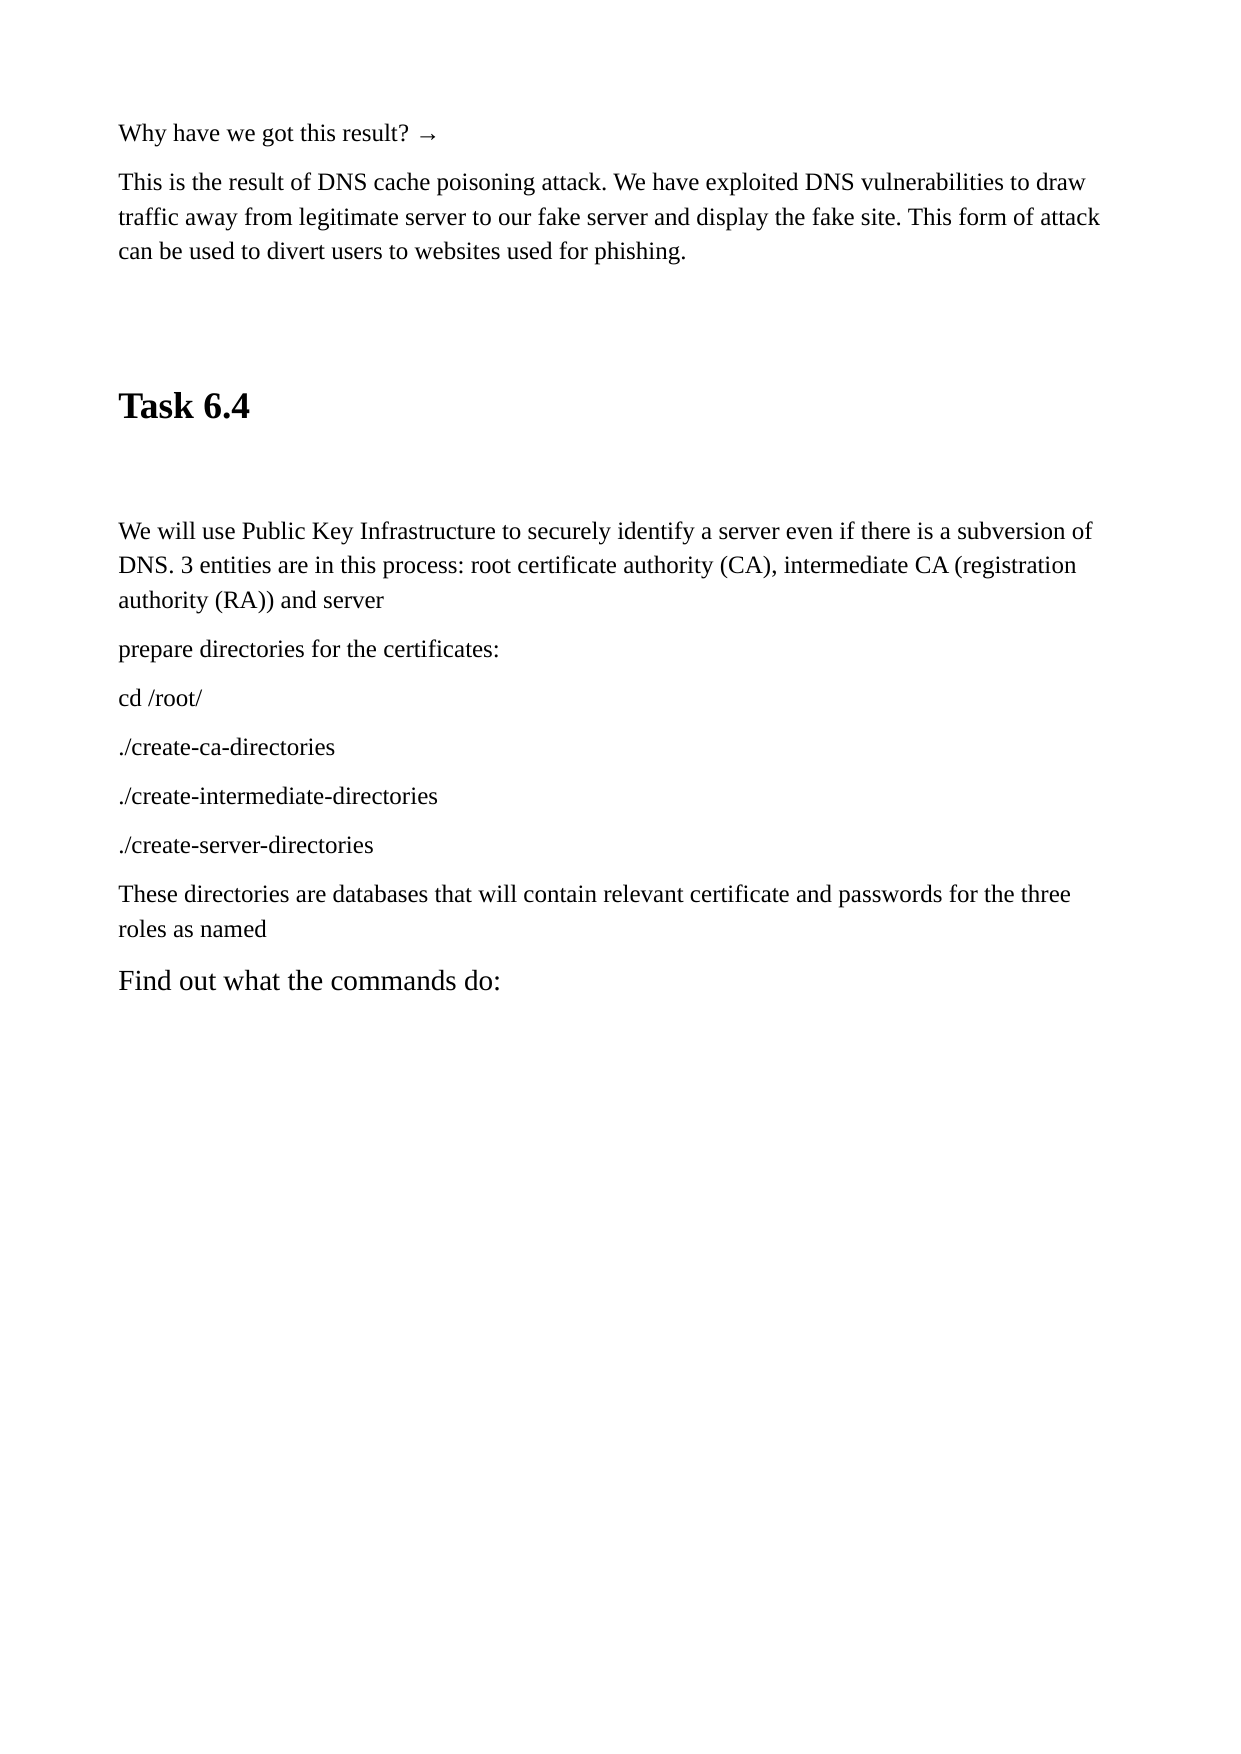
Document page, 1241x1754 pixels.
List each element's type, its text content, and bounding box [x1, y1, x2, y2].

text Find out what the commands do: [118, 963, 1122, 996]
text ./create-server-directories [118, 830, 1122, 859]
text prepare directories for the certificates: [118, 634, 1122, 663]
text We will use Public Key Infrastructure to securely identify a server even if there is a subversion of DNS. 3 entities are in this process: root certificate authority (CA), intermediate CA (registration authority (RA)) and server [118, 516, 1122, 613]
text Why have we got this result? → [118, 118, 1122, 147]
text This is the result of DNS cache poisoning attack. We have exploited DNS vulnerabilities to draw traffic away from legitimate server to our fake server and display the fake site. This form of attack can be used to divert users to websites used for phishing. [118, 167, 1122, 265]
text Task 6.4 [118, 383, 1122, 426]
text ./create-ca-directories [118, 732, 1122, 761]
text ./create-intermediate-directories [118, 781, 1122, 810]
text These directories are databases that will contain relevant certificate and passwords for the three roles as named [118, 879, 1122, 942]
text cd /root/ [118, 683, 1122, 712]
